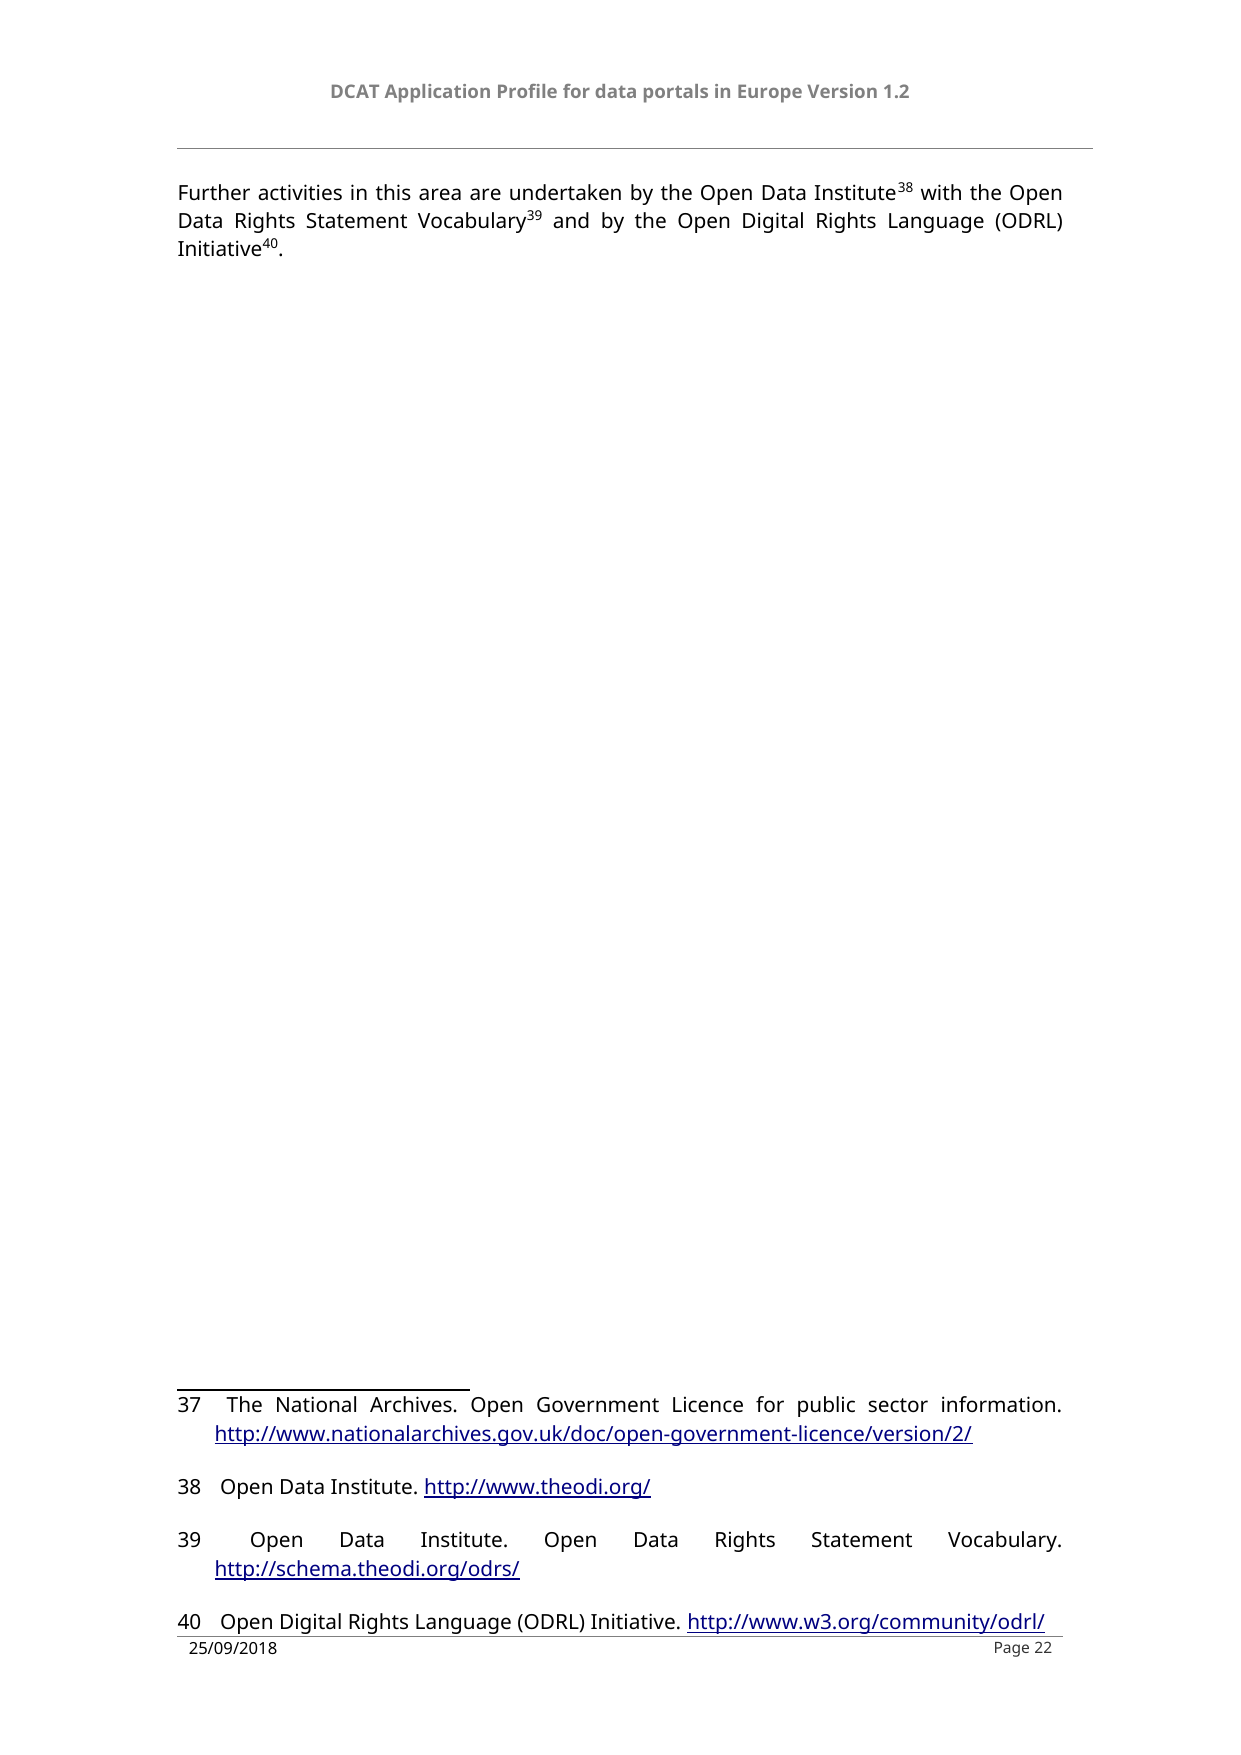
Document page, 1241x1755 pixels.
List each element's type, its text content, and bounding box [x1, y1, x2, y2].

text The National Archives. Open Government Licence for public sector information. http://www.nationalarchives.gov.uk/doc/open-government-licence/version/2/ [177, 1390, 1063, 1447]
text Open Data Institute. Open Data Rights Statement Vocabulary. http://schema.theodi.org/odrs/ [177, 1526, 1063, 1582]
text Open Data Institute. http://www.theodi.org/ [177, 1472, 1063, 1501]
text Open Digital Rights Language (ODRL) Initiative. http://www.w3.org/community/odrl/ [177, 1607, 1063, 1636]
text Further activities in this area are undertaken by the Open Data Institute with the Open Data Rights Statement Vocabulary and by the Open Digital Rights Language (ODRL) Initiative. [177, 178, 1063, 263]
